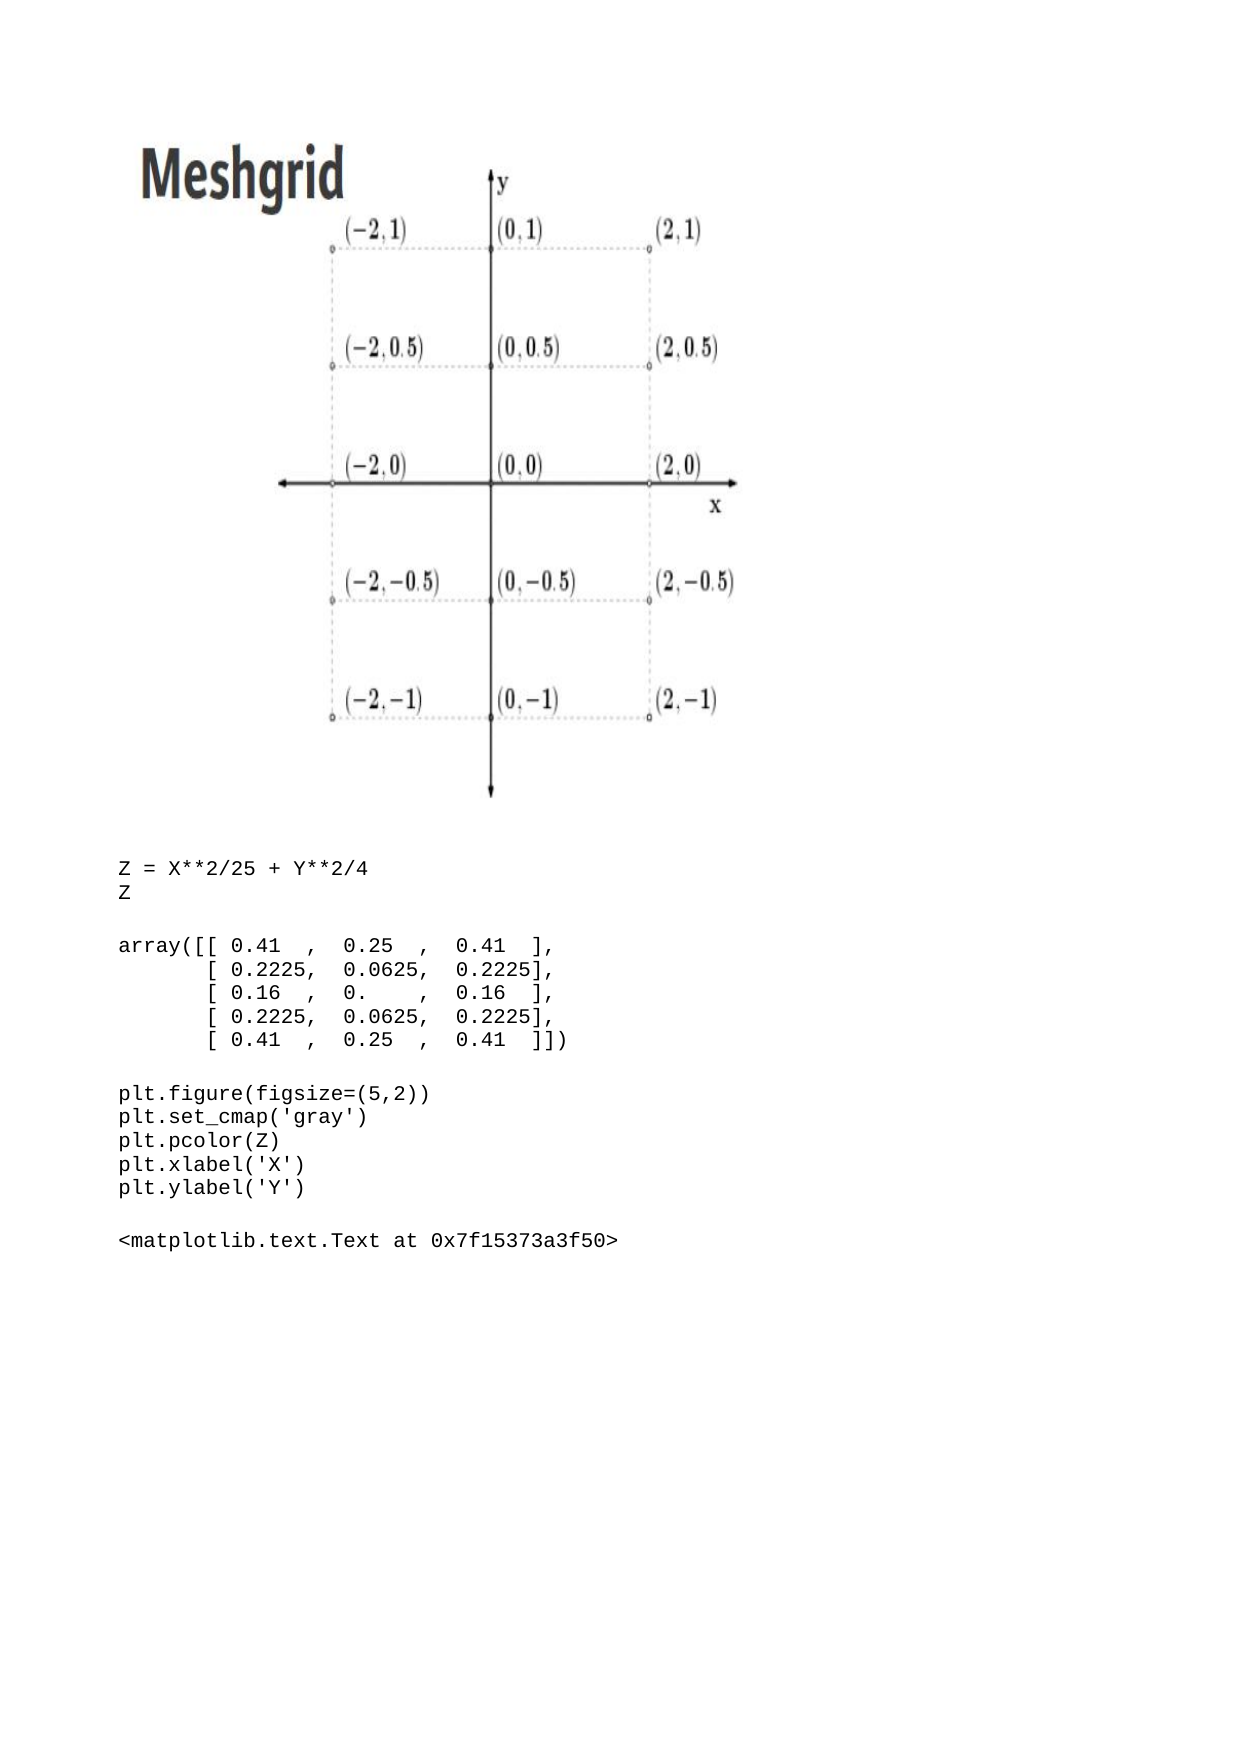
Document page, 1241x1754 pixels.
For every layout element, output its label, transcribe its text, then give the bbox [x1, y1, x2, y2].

text plt.set_cmap('gray') [118, 1106, 1122, 1130]
picture [118, 118, 833, 833]
text [ 0.2225, 0.0625, 0.2225], [118, 1006, 1122, 1029]
text plt.xlabel('X') [118, 1153, 1122, 1177]
text plt.pcolor(Z) [118, 1130, 1122, 1153]
text plt.figure(figsize=(5,2)) [118, 1083, 1122, 1106]
text [ 0.41 , 0.25 , 0.41 ]]) [118, 1029, 1122, 1053]
text <matplotlib.text.Text at 0x7f15373a3f50> [118, 1230, 1122, 1254]
text plt.ylabel('Y') [118, 1177, 1122, 1201]
text array([[ 0.41 , 0.25 , 0.41 ], [118, 935, 1122, 958]
text Z = X**2/25 + Y**2/4 [118, 858, 1122, 882]
text [ 0.2225, 0.0625, 0.2225], [118, 958, 1122, 982]
text [ 0.16 , 0. , 0.16 ], [118, 982, 1122, 1006]
text Z [118, 882, 1122, 905]
